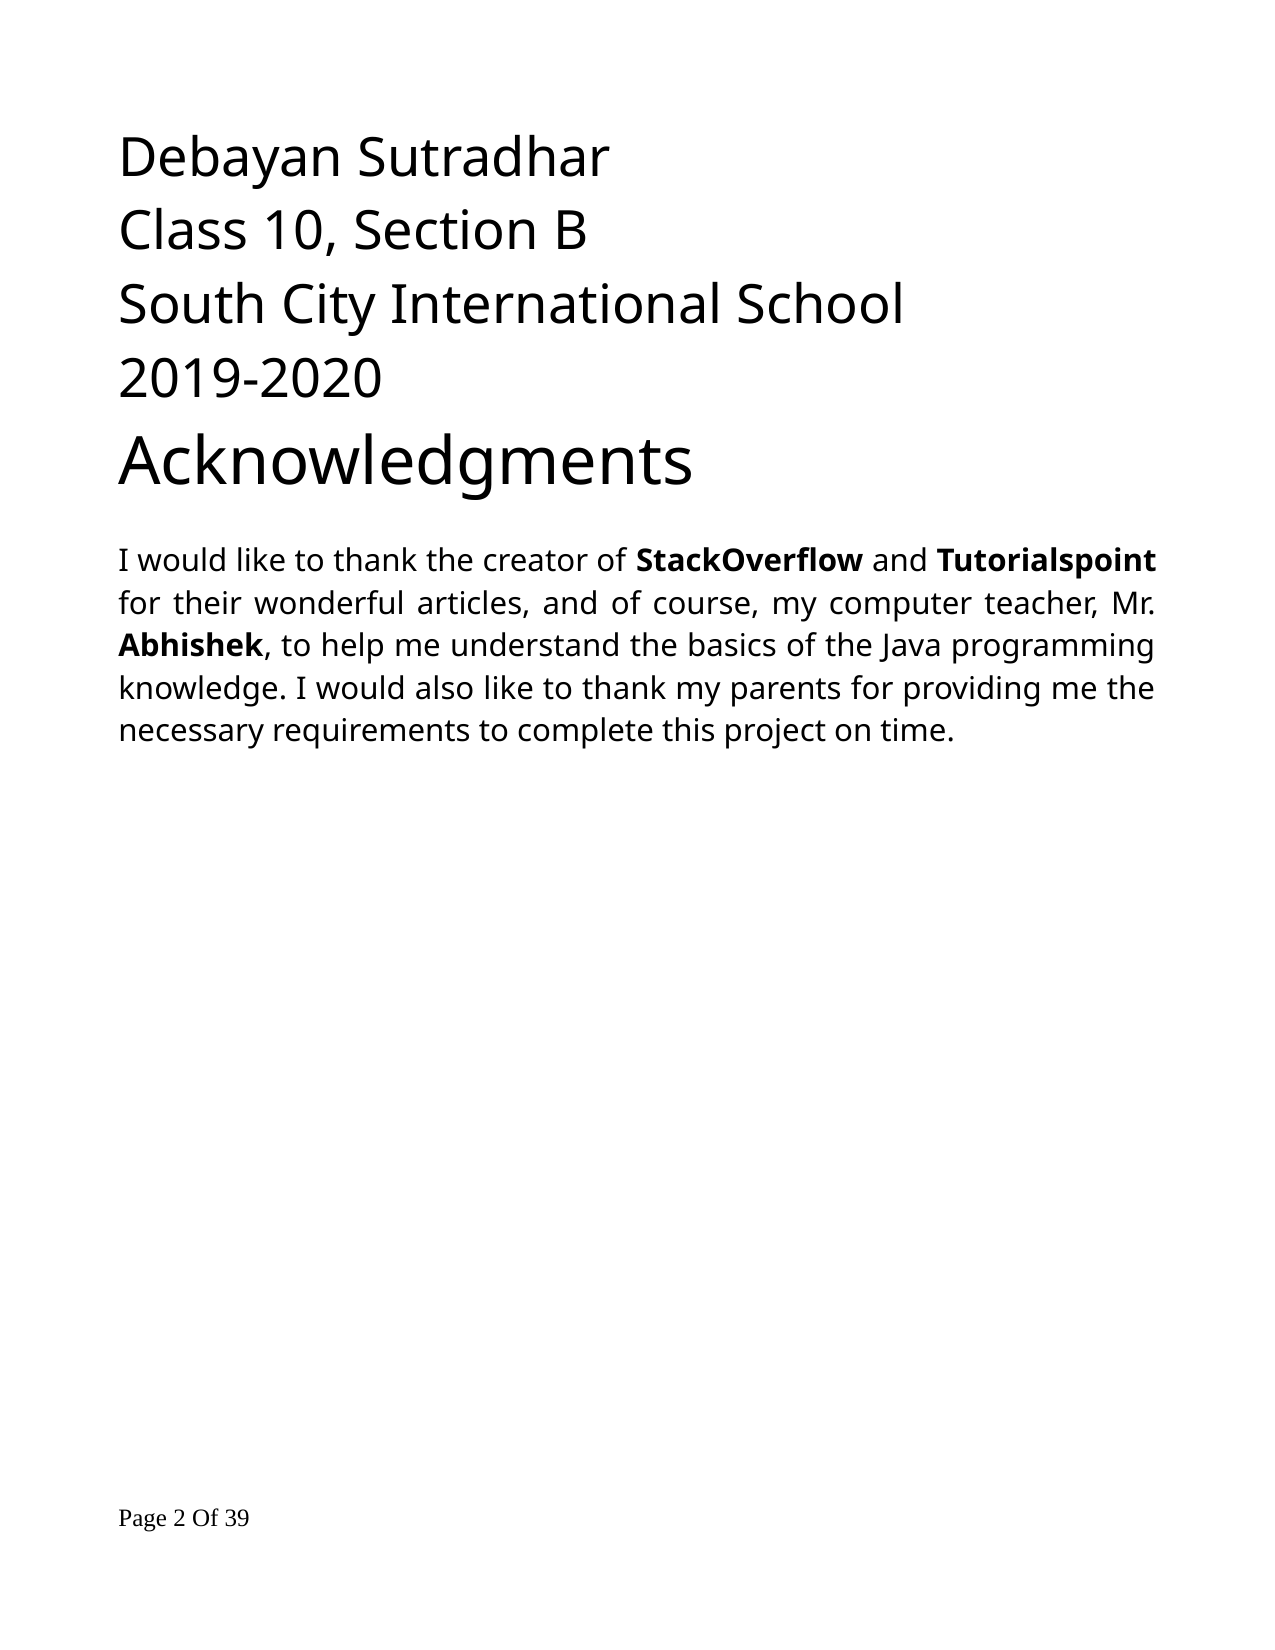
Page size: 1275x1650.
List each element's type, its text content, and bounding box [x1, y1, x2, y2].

text 2019-2020 [118, 339, 1157, 413]
text I would like to thank the creator of StackOverflow and Tutorialspoint for their wonderful articles, and of course, my computer teacher, Mr. Abhishek, to help me understand the basics of the Java programming knowledge. I would also like to thank my parents for providing me the necessary requirements to complete this project on time. [118, 538, 1157, 751]
text Debayan Sutradhar [118, 118, 1157, 192]
text Acknowledgments [118, 413, 1157, 504]
text South City International School [118, 266, 1157, 339]
text Class 10, Section B [118, 192, 1157, 266]
